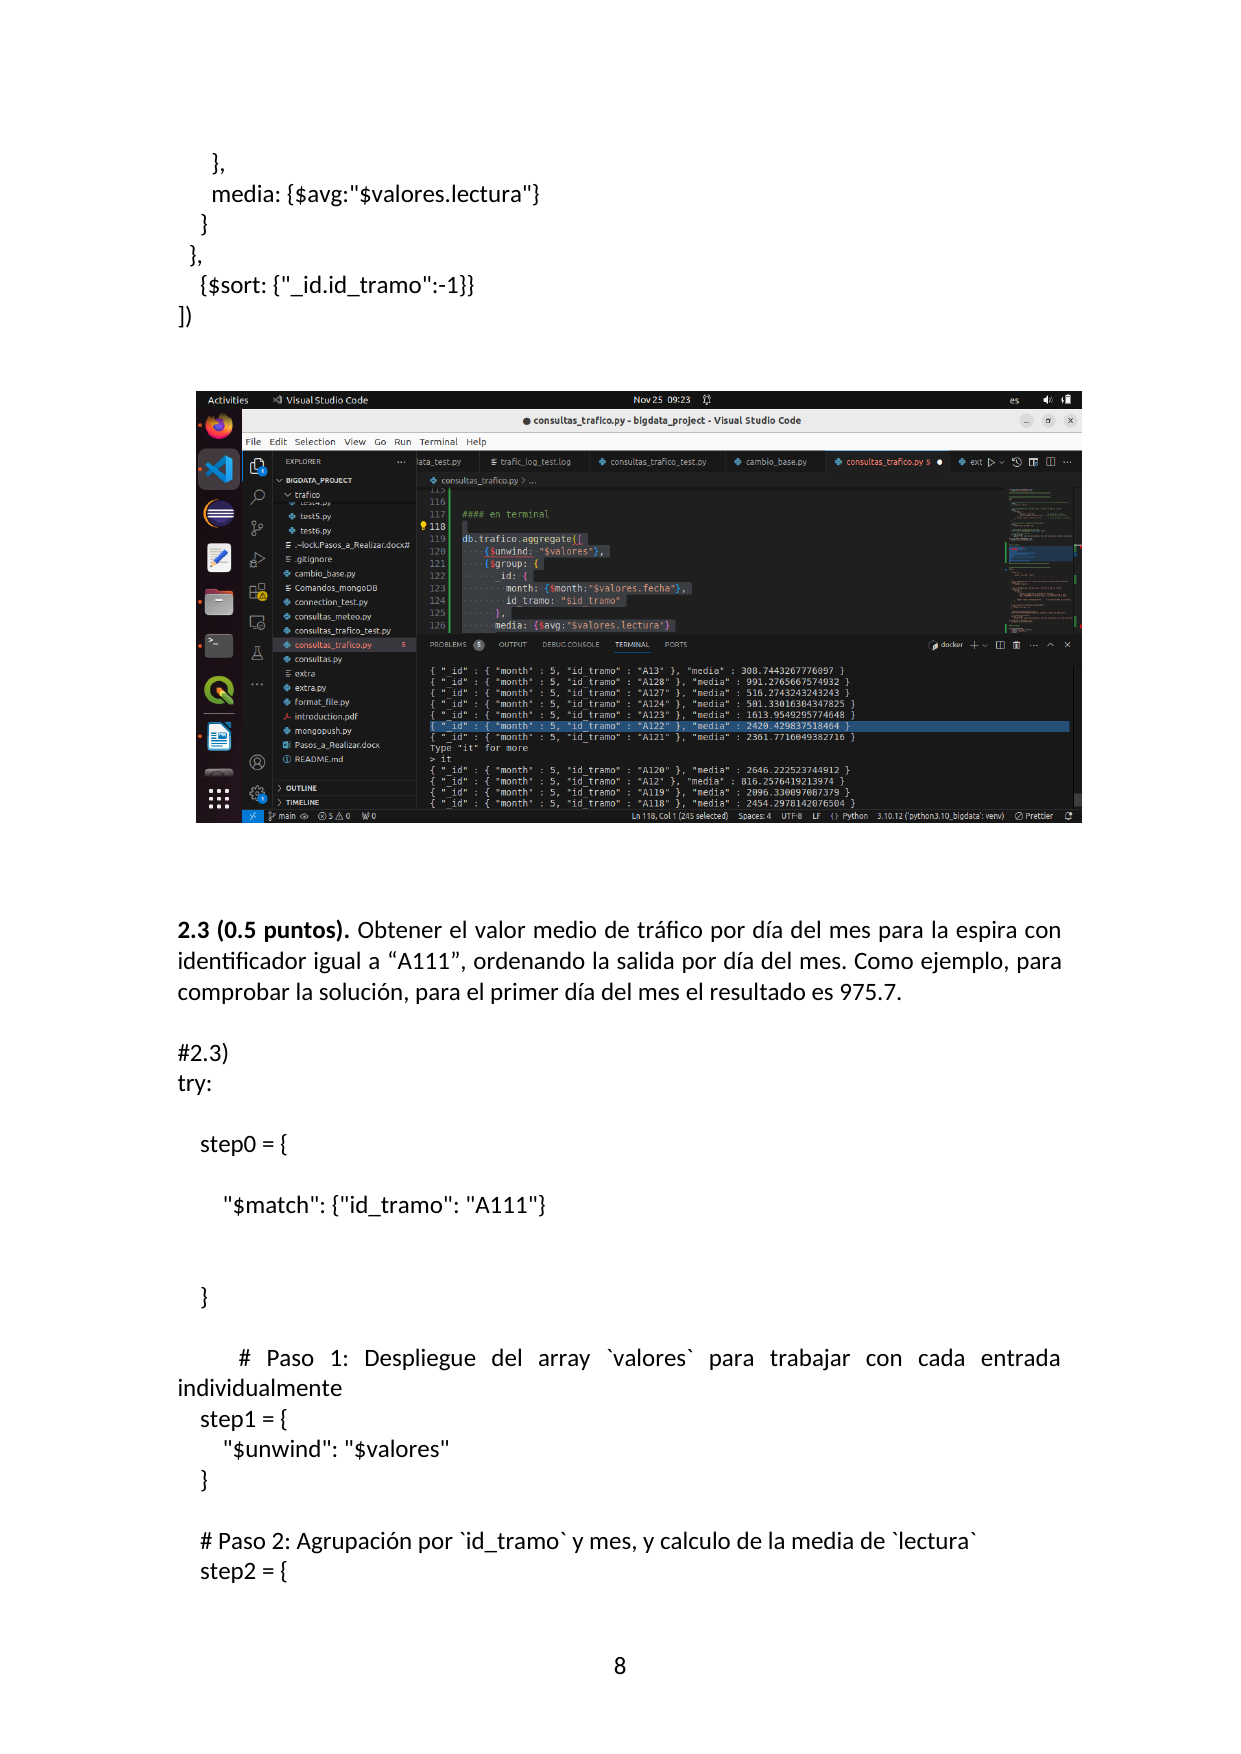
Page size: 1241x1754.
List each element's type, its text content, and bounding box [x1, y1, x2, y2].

picture [196, 391, 1082, 823]
text ]) [177, 300, 1063, 331]
text 2.3 (0.5 puntos). Obtener el valor medio de tráfico por día del mes para la espira con identificador igual a “A111”, ordenando la salida por día del mes. Como ejemplo, para comprobar la solución, para el primer día del mes el resultado es 975.7. [177, 914, 1063, 1006]
text "$match": {"id_tramo": "A111"} [177, 1189, 1063, 1220]
text }, [177, 148, 1063, 178]
text try: [177, 1067, 1063, 1098]
text step2 = { [177, 1556, 1063, 1586]
text {$sort: {"_id.id_tramo":-1}} [177, 270, 1063, 300]
text } [177, 1281, 1063, 1311]
text media: {$avg:"$valores.lectura"} [177, 178, 1063, 209]
text step0 = { [177, 1128, 1063, 1159]
text "$unwind": "$valores" [177, 1433, 1063, 1464]
text #2.3) [177, 1037, 1063, 1067]
text } [177, 209, 1063, 239]
text # Paso 2: Agrupación por `id_tramo` y mes, y calculo de la media de `lectura` [177, 1525, 1063, 1556]
text } [177, 1464, 1063, 1494]
text # Paso 1: Despliegue del array `valores` para trabajar con cada entrada individualmente [177, 1342, 1063, 1403]
text step1 = { [177, 1403, 1063, 1433]
text }, [177, 239, 1063, 270]
